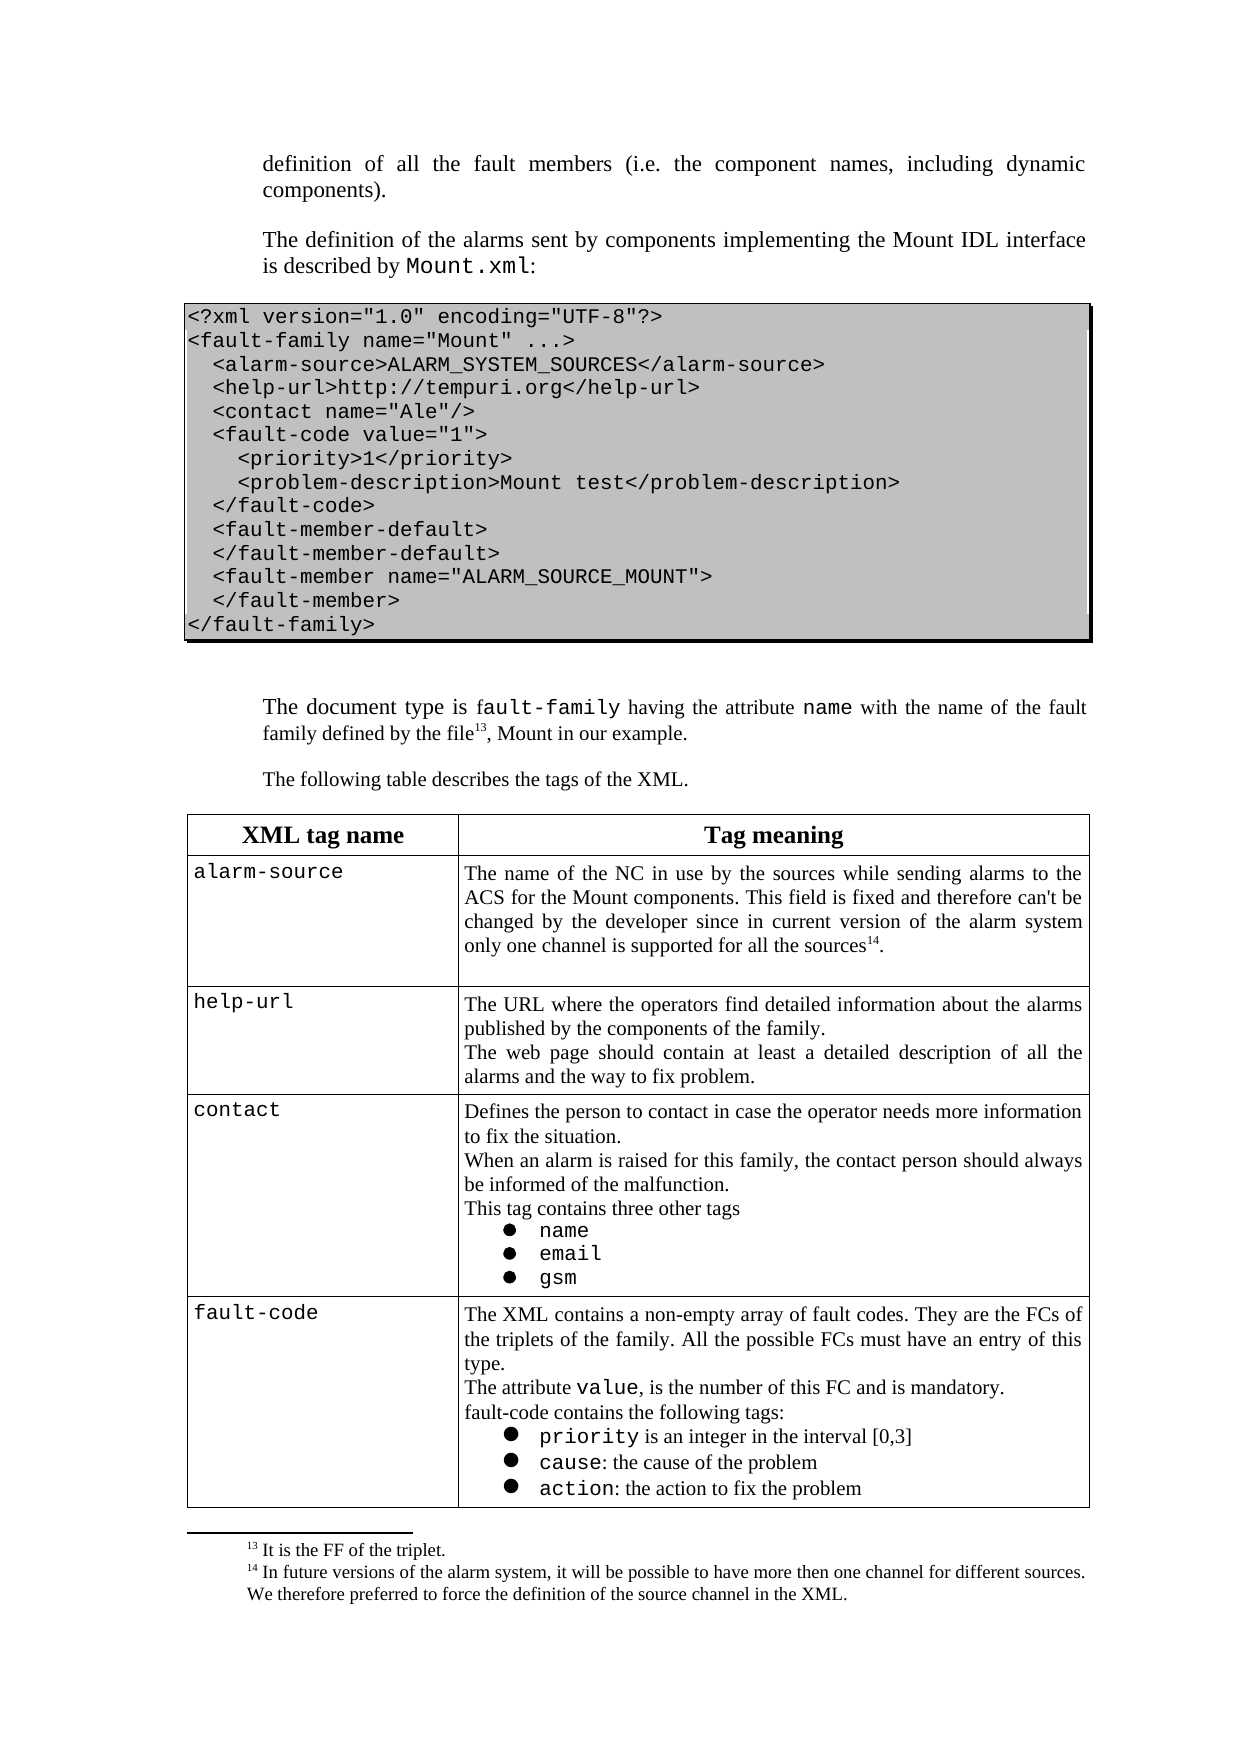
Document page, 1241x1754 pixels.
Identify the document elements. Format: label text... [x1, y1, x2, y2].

table_header Tag meaning [459, 815, 1089, 855]
text <?xml version="1.0" encoding="UTF-8"?> [185, 304, 1089, 330]
text The definition of the alarms sent by components implementing the Mount IDL interface is described by Mount.xml: [262, 226, 1087, 280]
table_cell contact [188, 1095, 458, 1296]
text It is the FF of the triplet. [247, 1539, 1087, 1561]
table_header XML tag name [188, 815, 458, 855]
text <priority>1</priority> [187, 448, 1087, 472]
table_cell The XML contains a non-empty array of fault codes. They are the FCs of the triplets of the family. All the possible FCs must have an entry of this type. The attribute value, is the number of this FC and is mandatory. fault-code contains the following tags: priority is an integer in the interval [0,3] cause: the cause of the problem action: the action to fix the problem consequence: possible consequence of the problem problem-description: a short description of the problem [459, 1297, 1089, 1507]
text <contact name="Ale"/> [187, 401, 1087, 424]
table_cell The URL where the operators find detailed information about the alarms published by the components of the family. The web page should contain at least a detailed description of all the alarms and the way to fix problem. [459, 987, 1089, 1093]
text <fault-family name="Mount" ...> [187, 330, 1087, 353]
text </fault-code> [187, 495, 1087, 519]
text <problem-description>Mount test</problem-description> [187, 472, 1087, 495]
text <help-url>http://tempuri.org</help-url> [187, 377, 1087, 401]
table_cell The name of the NC in use by the sources while sending alarms to the ACS for the Mount components. This field is fixed and therefore can't be changed by the developer since in current version of the alarm system only one channel is supported for all the sources. [459, 856, 1089, 986]
text </fault-member> [187, 590, 1087, 611]
text The document type is fault-family having the attribute name with the name of the fault family defined by the file, Mount in our example. [262, 693, 1087, 744]
text The following table describes the tags of the XML. [262, 767, 1087, 791]
text <fault-member name="ALARM_SOURCE_MOUNT"> [187, 566, 1087, 590]
text <fault-code value="1"> [187, 424, 1087, 448]
table_cell fault-code [188, 1297, 458, 1507]
text <alarm-source>ALARM_SYSTEM_SOURCES</alarm-source> [187, 353, 1087, 377]
table_cell alarm-source [188, 856, 458, 986]
text <fault-member-default> [187, 519, 1087, 543]
text </fault-family> [185, 611, 1089, 639]
table_cell help-url [188, 987, 458, 1093]
text </fault-member-default> [187, 543, 1087, 566]
table_cell Defines the person to contact in case the operator needs more information to fix the situation. When an alarm is raised for this family, the contact person should always be informed of the malfunction. This tag contains three other tags name email gsm [459, 1095, 1089, 1296]
text definition of all the fault members (i.e. the component names, including dynamic components). [262, 150, 1087, 203]
